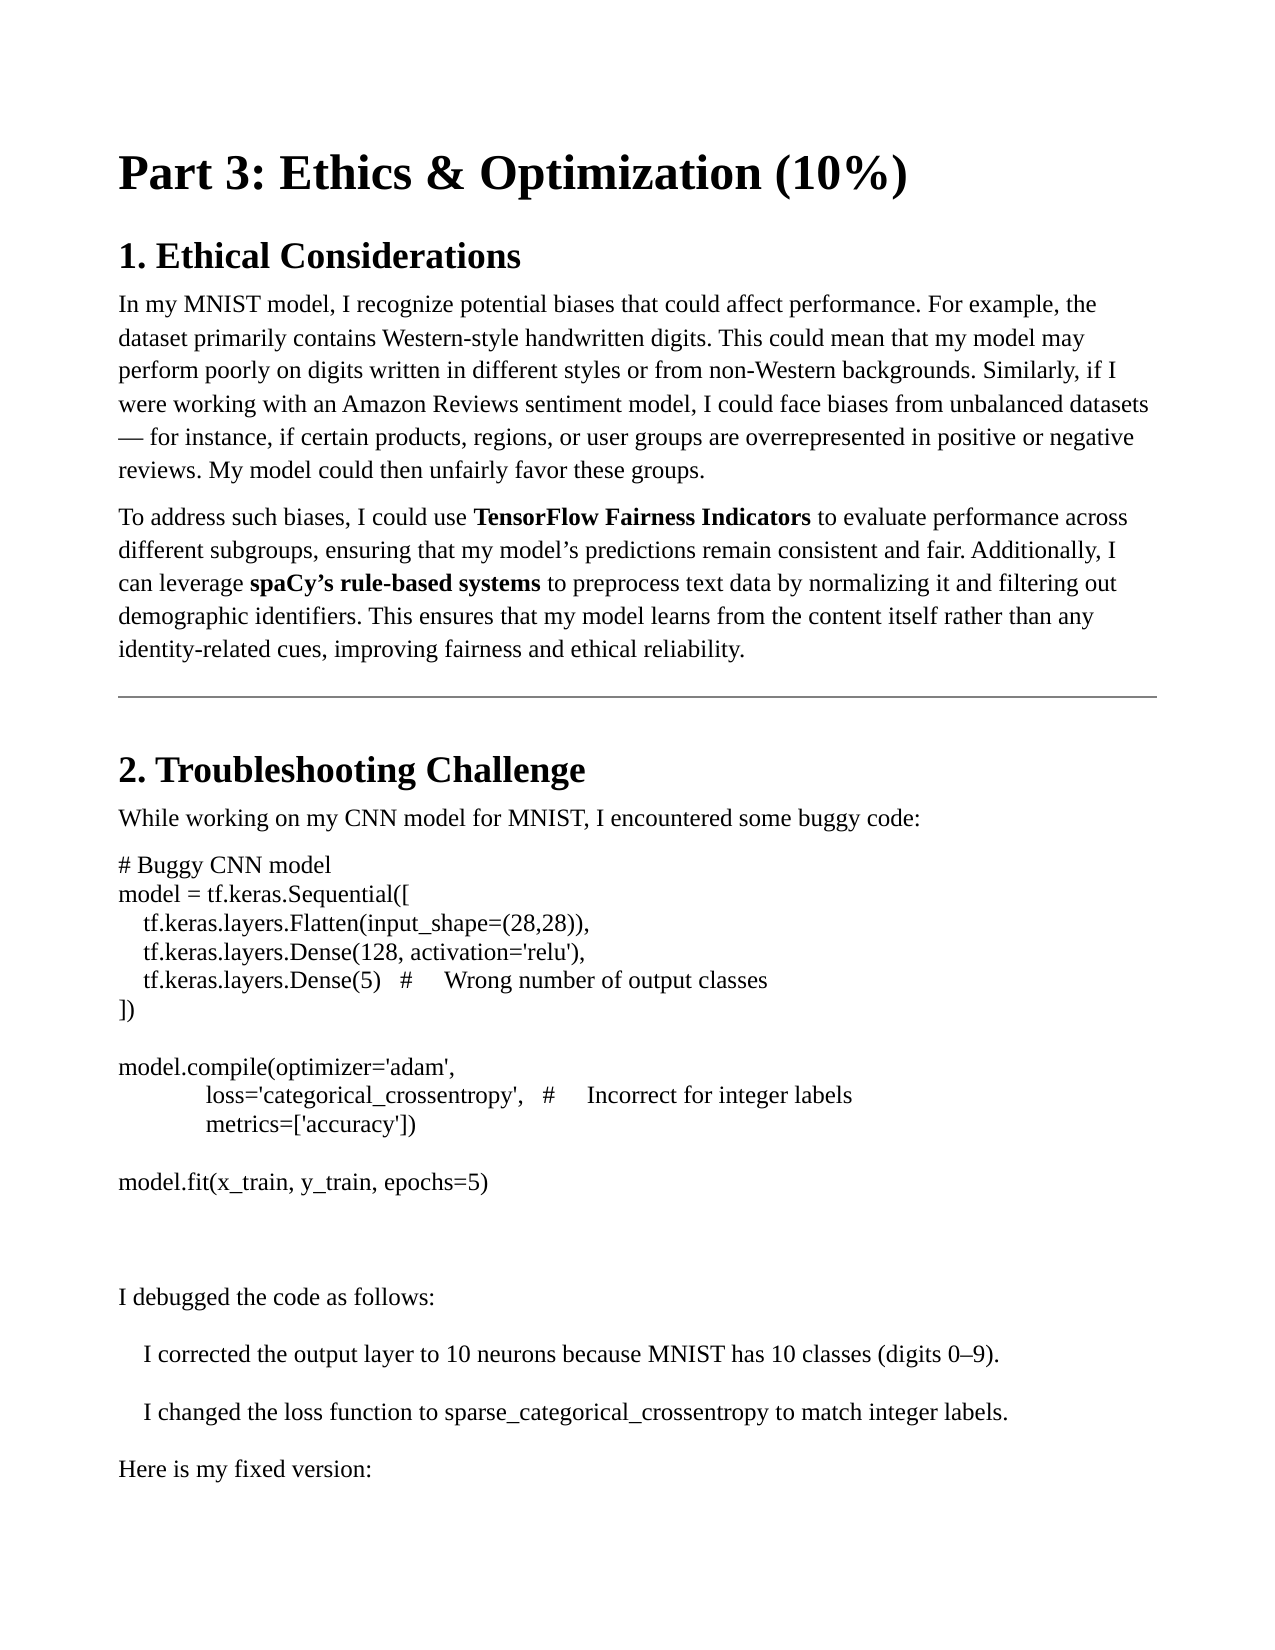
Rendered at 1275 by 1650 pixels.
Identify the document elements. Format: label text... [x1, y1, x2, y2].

text I debugged the code as follows: [118, 1282, 1157, 1310]
text Here is my fixed version: [118, 1454, 1157, 1483]
text model.fit(x_train, y_train, epochs=5) [118, 1167, 1157, 1195]
text In my MNIST model, I recognize potential biases that could affect performance. For example, the dataset primarily contains Western-style handwritten digits. This could mean that my model may perform poorly on digits written in different styles or from non-Western backgrounds. Similarly, if I were working with an Amazon Reviews sentiment model, I could face biases from unbalanced datasets — for instance, if certain products, regions, or user groups are overrepresented in positive or negative reviews. My model could then unfairly favor these groups. [118, 289, 1157, 483]
text model = tf.keras.Sequential([ [118, 879, 1157, 908]
text ]) [118, 994, 1157, 1023]
text # Buggy CNN model [118, 850, 1157, 879]
text tf.keras.layers.Dense(5) # ❌ Wrong number of output classes [118, 965, 1157, 994]
text metrics=['accuracy']) [118, 1109, 1157, 1138]
text While working on my CNN model for MNIST, I encountered some buggy code: [118, 803, 1157, 831]
text tf.keras.layers.Dense(128, activation='relu'), [118, 937, 1157, 965]
text loss='categorical_crossentropy', # ❌ Incorrect for integer labels [118, 1080, 1157, 1109]
subtitle 2. Troubleshooting Challenge [118, 747, 1157, 790]
text I changed the loss function to sparse_categorical_crossentropy to match integer labels. [118, 1397, 1157, 1425]
text model.compile(optimizer='adam', [118, 1052, 1157, 1080]
text I corrected the output layer to 10 neurons because MNIST has 10 classes (digits 0–9). [118, 1339, 1157, 1368]
text To address such biases, I could use TensorFlow Fairness Indicators to evaluate performance across different subgroups, ensuring that my model’s predictions remain consistent and fair. Additionally, I can leverage spaCy’s rule-based systems to preprocess text data by normalizing it and filtering out demographic identifiers. This ensures that my model learns from the content itself rather than any identity-related cues, improving fairness and ethical reliability. [118, 502, 1157, 663]
subtitle 1. Ethical Considerations [118, 234, 1157, 277]
subtitle Part 3: Ethics & Optimization (10%) [118, 143, 1157, 201]
text tf.keras.layers.Flatten(input_shape=(28,28)), [118, 908, 1157, 937]
